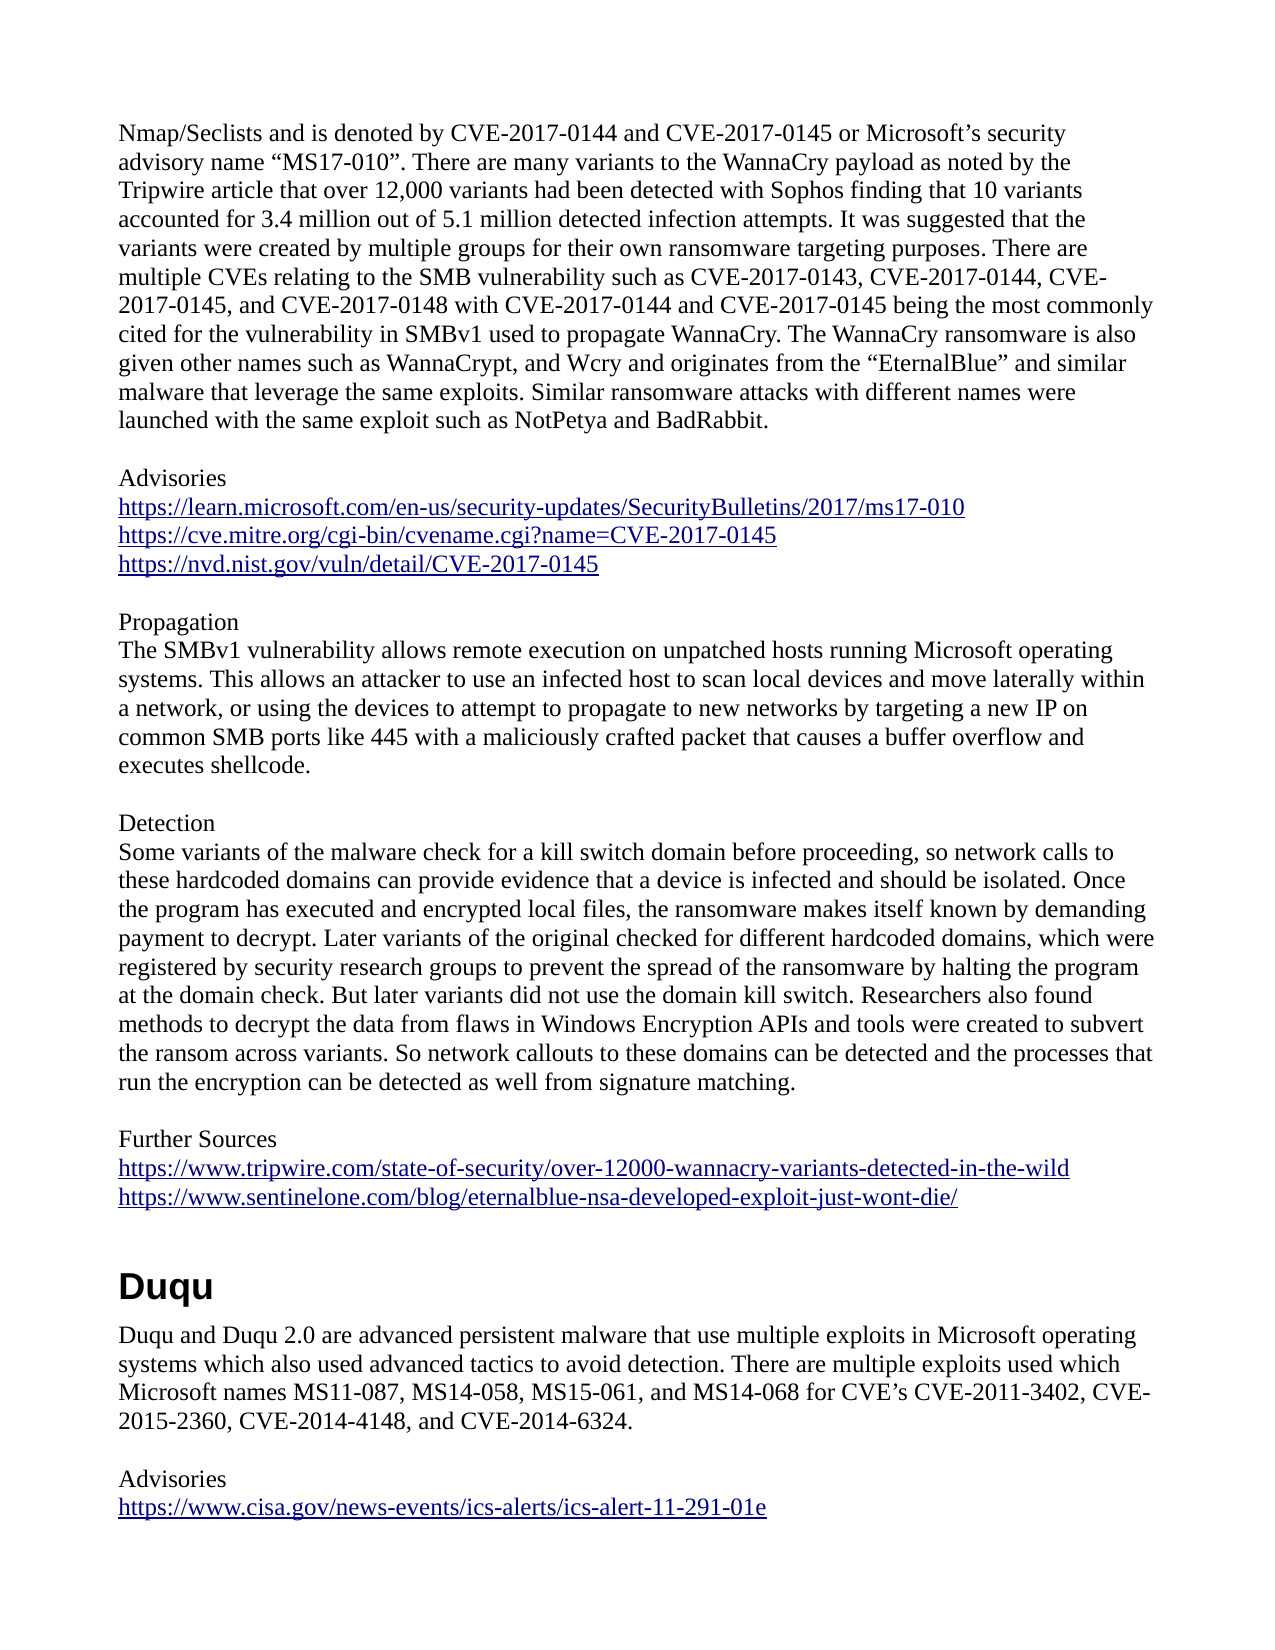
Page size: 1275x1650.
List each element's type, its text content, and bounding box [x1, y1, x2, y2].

text Advisories [118, 463, 1157, 492]
text https://www.cisa.gov/news-events/ics-alerts/ics-alert-11-291-01e [118, 1492, 1157, 1521]
text Nmap/Seclists and is denoted by CVE-2017-0144 and CVE-2017-0145 or Microsoft’s security advisory name “MS17-010”. There are many variants to the WannaCry payload as noted by the Tripwire article that over 12,000 variants had been detected with Sophos finding that 10 variants accounted for 3.4 million out of 5.1 million detected infection attempts. It was suggested that the variants were created by multiple groups for their own ransomware targeting purposes. There are multiple CVEs relating to the SMB vulnerability such as CVE-2017-0143, CVE-2017-0144, CVE-2017-0145, and CVE-2017-0148 with CVE-2017-0144 and CVE-2017-0145 being the most commonly cited for the vulnerability in SMBv1 used to propagate WannaCry. The WannaCry ransomware is also given other names such as WannaCrypt, and Wcry and originates from the “EternalBlue” and similar malware that leverage the same exploits. Similar ransomware attacks with different names were launched with the same exploit such as NotPetya and BadRabbit. [118, 118, 1157, 434]
text Propagation [118, 607, 1157, 636]
text Detection [118, 808, 1157, 837]
text https://nvd.nist.gov/vuln/detail/CVE-2017-0145 [118, 549, 1157, 578]
text Duqu and Duqu 2.0 are advanced persistent malware that use multiple exploits in Microsoft operating systems which also used advanced tactics to avoid detection. There are multiple exploits used which Microsoft names MS11-087, MS14-058, MS15-061, and MS14-068 for CVE’s CVE-2011-3402, CVE-2015-2360, CVE-2014-4148, and CVE-2014-6324. [118, 1320, 1157, 1435]
text Some variants of the malware check for a kill switch domain before proceeding, so network calls to these hardcoded domains can provide evidence that a device is infected and should be isolated. Once the program has executed and encrypted local files, the ransomware makes itself known by demanding payment to decrypt. Later variants of the original checked for different hardcoded domains, which were registered by security research groups to prevent the spread of the ransomware by halting the program at the domain check. But later variants did not use the domain kill switch. Researchers also found methods to decrypt the data from flaws in Windows Encryption APIs and tools were created to subvert the ransom across variants. So network callouts to these domains can be detected and the processes that run the encryption can be detected as well from signature matching. [118, 837, 1157, 1096]
text https://www.sentinelone.com/blog/eternalblue-nsa-developed-exploit-just-wont-die/ [118, 1182, 1157, 1211]
text The SMBv1 vulnerability allows remote execution on unpatched hosts running Microsoft operating systems. This allows an attacker to use an infected host to scan local devices and move laterally within a network, or using the devices to attempt to propagate to new networks by targeting a new IP on common SMB ports like 445 with a maliciously crafted packet that causes a buffer overflow and executes shellcode. [118, 636, 1157, 779]
text Advisories [118, 1464, 1157, 1492]
text https://cve.mitre.org/cgi-bin/cvename.cgi?name=CVE-2017-0145 [118, 521, 1157, 549]
text Further Sources https://www.tripwire.com/state-of-security/over-12000-wannacry-variants-detected-in-the-wild [118, 1124, 1157, 1182]
text https://learn.microsoft.com/en-us/security-updates/SecurityBulletins/2017/ms17-010 [118, 492, 1157, 521]
subtitle Duqu [118, 1264, 1157, 1307]
